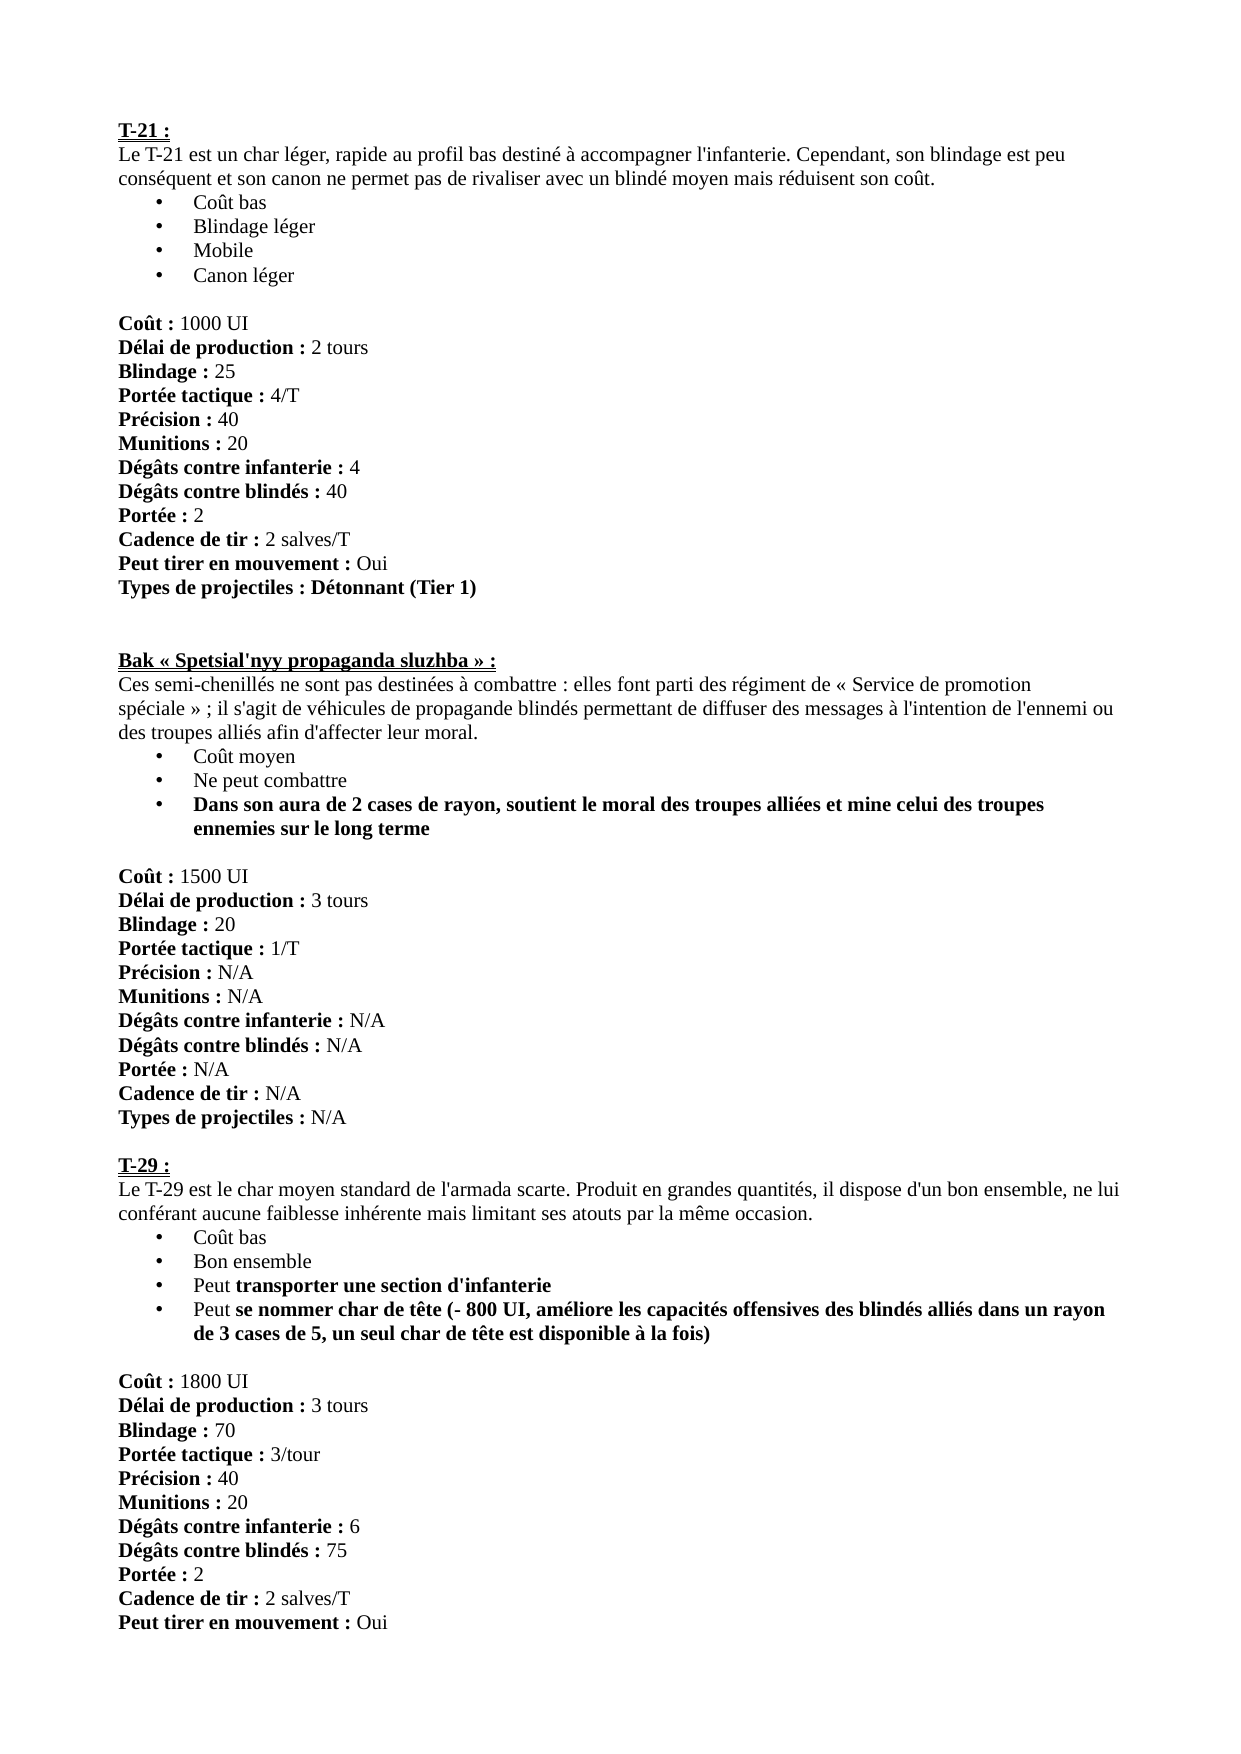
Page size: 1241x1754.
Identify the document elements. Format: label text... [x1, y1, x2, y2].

text Bak « Spetsial'nyy propaganda sluzhba » : [118, 647, 1122, 672]
list Peut se nommer char de tête (- 800 UI, améliore les capacités offensives des blindés alliés dans un rayon de 3 cases de 5, un seul char de tête est disponible à la fois) [156, 1297, 1122, 1345]
text Délai de production : 3 tours [118, 1393, 1122, 1417]
text T-21 : [118, 118, 1122, 142]
text Munitions : 20 [118, 1490, 1122, 1514]
list Blindage léger [156, 214, 1122, 238]
list Canon léger [156, 262, 1122, 287]
text Cadence de tir : 2 salves/T [118, 527, 1122, 551]
text Portée tactique : 1/T [118, 936, 1122, 960]
text Blindage : 20 [118, 912, 1122, 936]
text Précision : 40 [118, 407, 1122, 431]
list Mobile [156, 238, 1122, 262]
text Portée : 2 [118, 503, 1122, 527]
text Blindage : 25 [118, 359, 1122, 383]
text Coût : 1500 UI [118, 864, 1122, 888]
text Peut tirer en mouvement : Oui [118, 1610, 1122, 1634]
list Peut transporter une section d'infanterie [156, 1273, 1122, 1297]
text Portée : 2 [118, 1562, 1122, 1586]
text Dégâts contre blindés : 40 [118, 479, 1122, 503]
text Portée : N/A [118, 1057, 1122, 1081]
text Dégâts contre blindés : 75 [118, 1538, 1122, 1562]
text Blindage : 70 [118, 1417, 1122, 1442]
list Ne peut combattre [156, 768, 1122, 792]
text Ces semi-chenillés ne sont pas destinées à combattre : elles font parti des régiment de « Service de promotion spéciale » ; il s'agit de véhicules de propagande blindés permettant de diffuser des messages à l'intention de l'ennemi ou des troupes alliés afin d'affecter leur moral. [118, 672, 1122, 744]
text Portée tactique : 3/tour [118, 1442, 1122, 1466]
text T-29 : [118, 1153, 1122, 1177]
text Coût : 1000 UI [118, 311, 1122, 335]
text Dégâts contre infanterie : N/A [118, 1008, 1122, 1032]
text Munitions : 20 [118, 431, 1122, 455]
list Coût bas [156, 190, 1122, 214]
text Cadence de tir : 2 salves/T [118, 1586, 1122, 1610]
text Le T-29 est le char moyen standard de l'armada scarte. Produit en grandes quantités, il dispose d'un bon ensemble, ne lui conférant aucune faiblesse inhérente mais limitant ses atouts par la même occasion. [118, 1177, 1122, 1225]
text Types de projectiles : Détonnant (Tier 1) [118, 575, 1122, 599]
text Portée tactique : 4/T [118, 383, 1122, 407]
text Le T-21 est un char léger, rapide au profil bas destiné à accompagner l'infanterie. Cependant, son blindage est peu conséquent et son canon ne permet pas de rivaliser avec un blindé moyen mais réduisent son coût. [118, 142, 1122, 190]
list Bon ensemble [156, 1249, 1122, 1273]
text Coût : 1800 UI [118, 1369, 1122, 1393]
text Dégâts contre infanterie : 6 [118, 1514, 1122, 1538]
text Délai de production : 3 tours [118, 888, 1122, 912]
text Cadence de tir : N/A [118, 1081, 1122, 1105]
text Précision : 40 [118, 1466, 1122, 1490]
text Dégâts contre blindés : N/A [118, 1032, 1122, 1057]
list Coût moyen [156, 744, 1122, 768]
text Munitions : N/A [118, 984, 1122, 1008]
text Dégâts contre infanterie : 4 [118, 455, 1122, 479]
text Types de projectiles : N/A [118, 1105, 1122, 1129]
text Délai de production : 2 tours [118, 335, 1122, 359]
text Précision : N/A [118, 960, 1122, 984]
list Coût bas [156, 1225, 1122, 1249]
text Peut tirer en mouvement : Oui [118, 551, 1122, 575]
list Dans son aura de 2 cases de rayon, soutient le moral des troupes alliées et mine celui des troupes ennemies sur le long terme [156, 792, 1122, 840]
